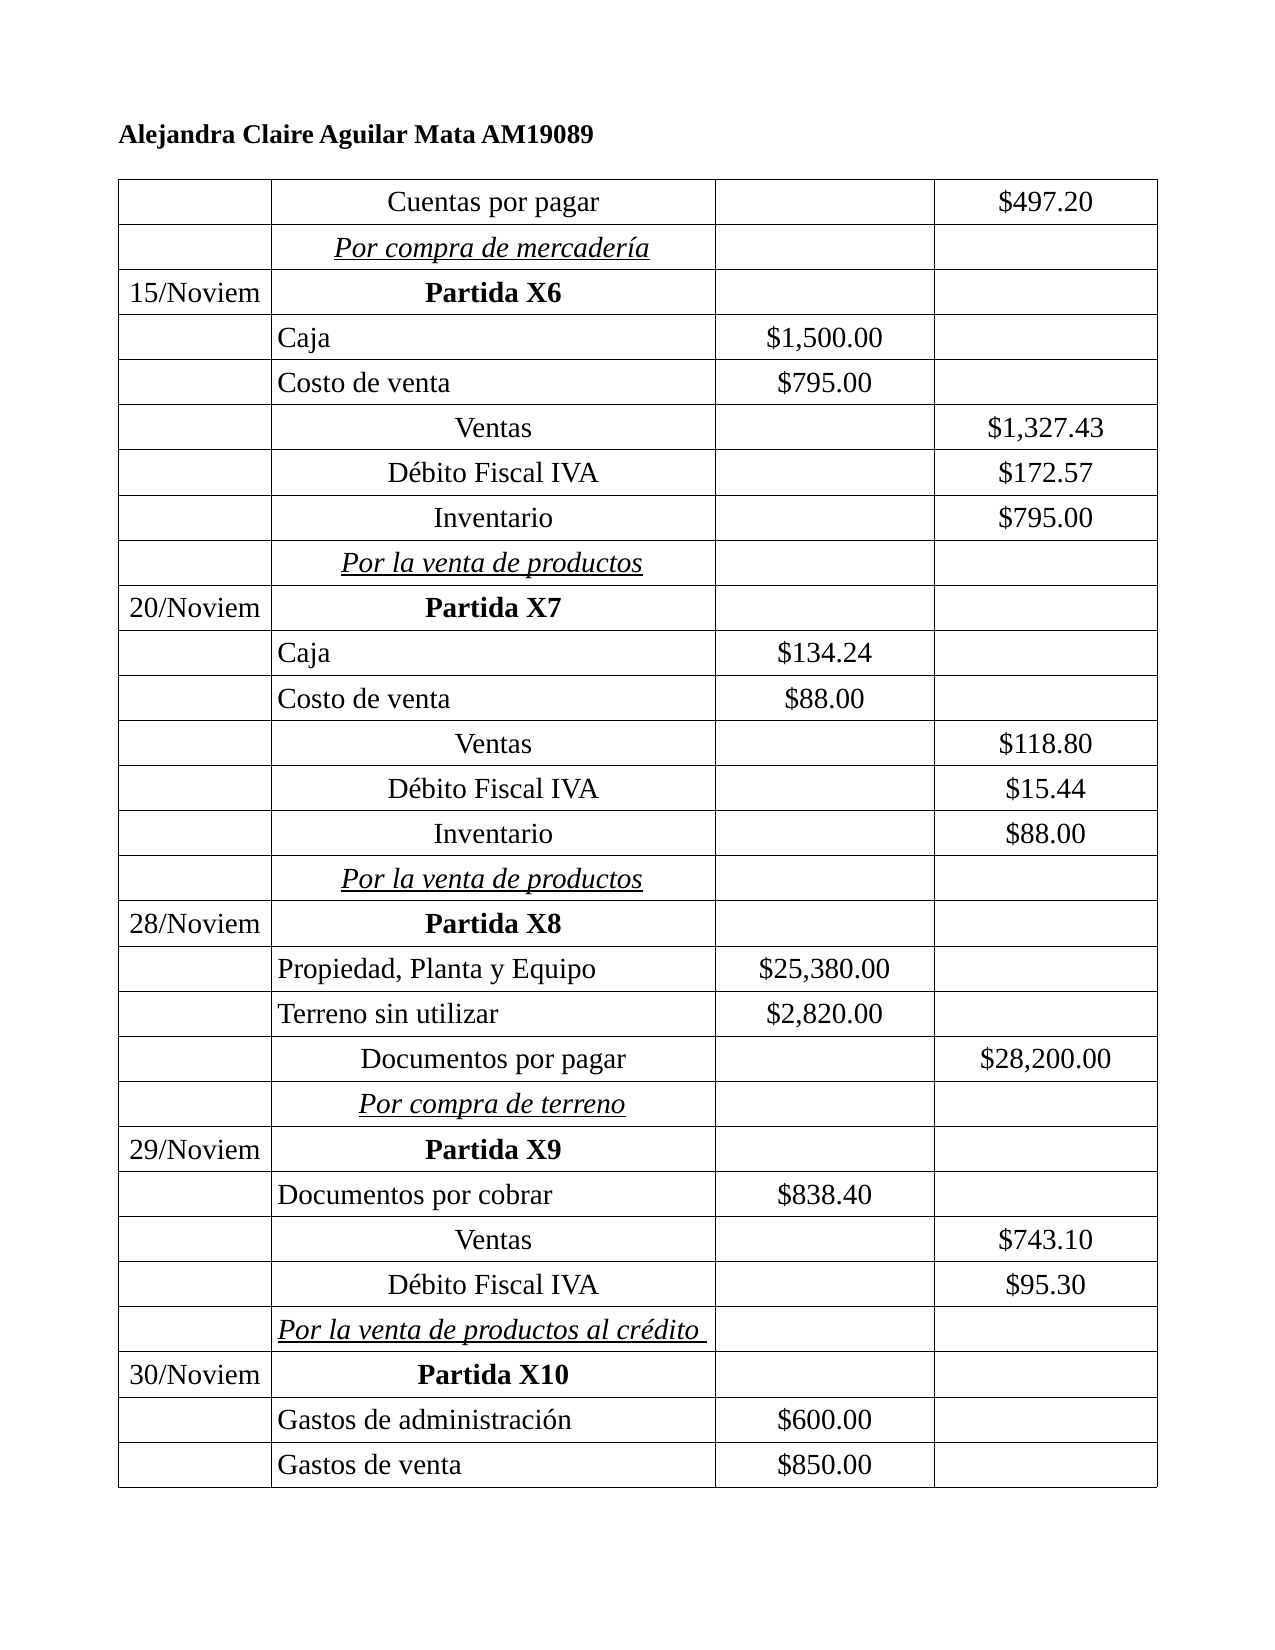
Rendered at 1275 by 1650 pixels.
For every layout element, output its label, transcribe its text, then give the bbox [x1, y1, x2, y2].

table_cell Documentos por pagar [272, 1037, 715, 1081]
table_cell [119, 360, 271, 404]
table_cell Caja [272, 631, 715, 675]
table_cell [716, 1352, 934, 1397]
table_cell Costo de venta [272, 676, 715, 720]
table_cell [935, 947, 1157, 991]
table_cell [935, 1172, 1157, 1216]
table_cell [935, 315, 1157, 359]
table_cell [716, 811, 934, 855]
table_cell Gastos de administración [272, 1398, 715, 1442]
table_cell [119, 315, 271, 359]
table_cell $2,820.00 [716, 992, 934, 1036]
table_cell [935, 992, 1157, 1036]
table_cell Por compra de terreno [272, 1082, 715, 1126]
table_cell [119, 631, 271, 675]
table_cell Por la venta de productos [272, 541, 715, 585]
table_cell [935, 541, 1157, 585]
table_cell [119, 1037, 271, 1081]
table_cell [119, 1172, 271, 1216]
table_cell $28,200.00 [935, 1037, 1157, 1081]
table_cell Por la venta de productos [272, 856, 715, 900]
table_cell Por compra de mercadería [272, 225, 715, 269]
table_cell $15.44 [935, 766, 1157, 810]
table_cell Gastos de venta [272, 1443, 715, 1487]
table_cell [935, 225, 1157, 269]
table_cell [935, 856, 1157, 900]
table_cell [119, 541, 271, 585]
table_cell Propiedad, Planta y Equipo [272, 947, 715, 991]
table_cell [716, 405, 934, 449]
table_cell Débito Fiscal IVA [272, 450, 715, 494]
table_cell Caja [272, 315, 715, 359]
table_cell [716, 496, 934, 539]
table_cell [119, 180, 271, 224]
table_cell [119, 1307, 271, 1351]
table_cell 28/Noviem [119, 901, 271, 946]
table_cell Documentos por cobrar [272, 1172, 715, 1216]
table_cell [935, 1127, 1157, 1171]
table_cell Ventas [272, 1217, 715, 1261]
table_cell $95.30 [935, 1262, 1157, 1306]
table_cell [119, 405, 271, 449]
table_cell $172.57 [935, 450, 1157, 494]
table_cell Partida X6 [272, 270, 715, 314]
table_cell 29/Noviem [119, 1127, 271, 1171]
table_cell $795.00 [716, 360, 934, 404]
table_cell $25,380.00 [716, 947, 934, 991]
table_cell [935, 676, 1157, 720]
table_cell [716, 180, 934, 224]
table_cell [935, 1082, 1157, 1126]
table_cell $88.00 [935, 811, 1157, 855]
table_cell [716, 1037, 934, 1081]
table_cell [119, 766, 271, 810]
table_cell $1,327.43 [935, 405, 1157, 449]
table_cell [119, 676, 271, 720]
table_cell [119, 1217, 271, 1261]
table_cell Partida X10 [272, 1352, 715, 1397]
table_cell $497.20 [935, 180, 1157, 224]
table_cell [716, 586, 934, 630]
table_cell [716, 270, 934, 314]
table_cell Partida X8 [272, 901, 715, 946]
table_cell Ventas [272, 405, 715, 449]
table_cell [716, 1127, 934, 1171]
table_cell [119, 1398, 271, 1442]
table_cell $600.00 [716, 1398, 934, 1442]
table_cell [119, 947, 271, 991]
table_cell [716, 541, 934, 585]
table_cell [935, 631, 1157, 675]
table_cell 30/Noviem [119, 1352, 271, 1397]
table_cell [935, 586, 1157, 630]
table_cell $134.24 [716, 631, 934, 675]
table_cell Partida X7 [272, 586, 715, 630]
table_cell [716, 721, 934, 765]
table_cell [716, 1082, 934, 1126]
table_cell [716, 1217, 934, 1261]
table_cell [119, 1082, 271, 1126]
table_cell [119, 450, 271, 494]
table_cell $118.80 [935, 721, 1157, 765]
table_cell $838.40 [716, 1172, 934, 1216]
table_cell [119, 1262, 271, 1306]
table_cell [935, 360, 1157, 404]
table_cell 15/Noviem [119, 270, 271, 314]
table_cell [716, 1307, 934, 1351]
table_cell [119, 811, 271, 855]
table_cell $743.10 [935, 1217, 1157, 1261]
table_cell Ventas [272, 721, 715, 765]
table_cell [716, 225, 934, 269]
table_cell Costo de venta [272, 360, 715, 404]
table_cell [935, 901, 1157, 946]
table_cell [716, 1262, 934, 1306]
table_cell $88.00 [716, 676, 934, 720]
table_cell $795.00 [935, 496, 1157, 539]
table_cell [935, 1398, 1157, 1442]
table_cell [119, 225, 271, 269]
table_cell [935, 1352, 1157, 1397]
table_cell [935, 270, 1157, 314]
table_cell [119, 1443, 271, 1487]
table_cell [716, 901, 934, 946]
table_cell Terreno sin utilizar [272, 992, 715, 1036]
table_cell Por la venta de productos al crédito [272, 1307, 715, 1351]
table_cell [935, 1307, 1157, 1351]
table_cell Cuentas por pagar [272, 180, 715, 224]
table_cell $1,500.00 [716, 315, 934, 359]
table_cell [716, 766, 934, 810]
table_cell [119, 992, 271, 1036]
table_cell [935, 1443, 1157, 1487]
table_cell $850.00 [716, 1443, 934, 1487]
table_cell Débito Fiscal IVA [272, 766, 715, 810]
table_cell Débito Fiscal IVA [272, 1262, 715, 1306]
table_cell [716, 856, 934, 900]
table_cell [119, 496, 271, 539]
table_cell Inventario [272, 811, 715, 855]
table_cell Partida X9 [272, 1127, 715, 1171]
table_cell [119, 856, 271, 900]
table_cell [716, 450, 934, 494]
table_cell 20/Noviem [119, 586, 271, 630]
table_cell [119, 721, 271, 765]
table_cell Inventario [272, 496, 715, 539]
